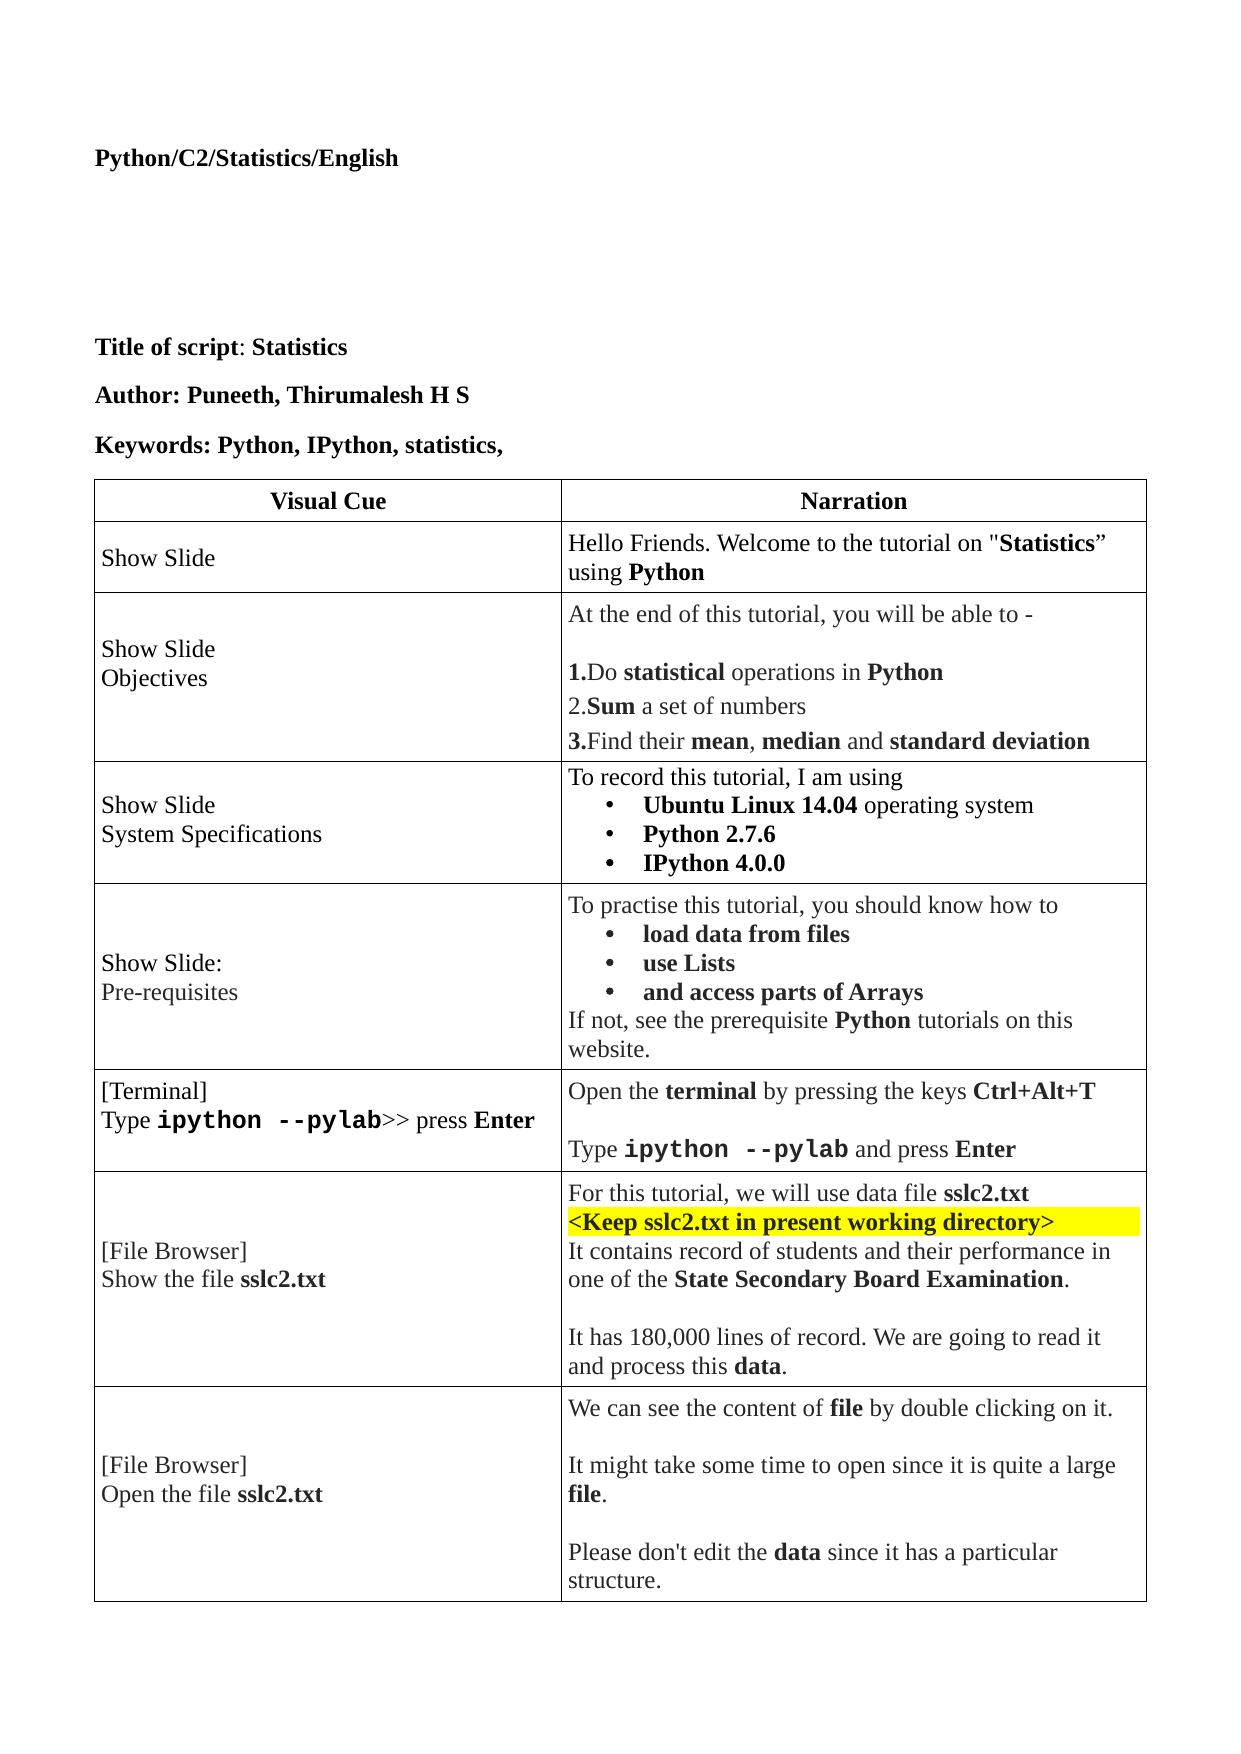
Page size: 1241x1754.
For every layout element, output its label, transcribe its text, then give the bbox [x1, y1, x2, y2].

table_header Visual Cue [95, 480, 561, 521]
table_cell At the end of this tutorial, you will be able to - Do statistical operations in Python Sum a set of numbers Find their mean, median and standard deviation [562, 593, 1146, 761]
table_cell We can see the content of file by double clicking on it. It might take some time to open since it is quite a large file. Please don't edit the data since it has a particular structure. [562, 1387, 1146, 1601]
table_cell [File Browser] Show the file sslc2.txt [95, 1172, 561, 1386]
table_cell Show Slide Objectives [95, 593, 561, 761]
table_cell [File Browser] Open the file sslc2.txt [95, 1387, 561, 1601]
table_cell Show Slide System Specifications [95, 762, 561, 883]
text Keywords: Python, IPython, statistics, [94, 430, 1146, 458]
table_cell Hello Friends. Welcome to the tutorial on "Statistics” using Python [562, 522, 1146, 592]
table_cell Show Slide [95, 522, 561, 592]
table_cell For this tutorial, we will use data file sslc2.txt <Keep sslc2.txt in present working directory> It contains record of students and their performance in one of the State Secondary Board Examination. It has 180,000 lines of record. We are going to read it and process this data. [562, 1172, 1146, 1386]
text Author: Puneeth, Thirumalesh H S [94, 381, 1146, 409]
table_cell To practise this tutorial, you should know how to load data from files use Lists and access parts of Arrays If not, see the prerequisite Python tutorials on this website. [562, 884, 1146, 1069]
table_cell To record this tutorial, I am using Ubuntu Linux 14.04 operating system Python 2.7.6 IPython 4.0.0 [562, 762, 1146, 883]
table_cell [Terminal] Type ipython --pylab>> press Enter [95, 1070, 561, 1171]
table_cell Show Slide: Pre-requisites [95, 884, 561, 1069]
table_cell Open the terminal by pressing the keys Ctrl+Alt+T Type ipython --pylab and press Enter [562, 1070, 1146, 1171]
subtitle Python/C2/Statistics/English [94, 143, 1146, 172]
text Title of script: Statistics [94, 332, 1146, 360]
table_header Narration [562, 480, 1146, 521]
